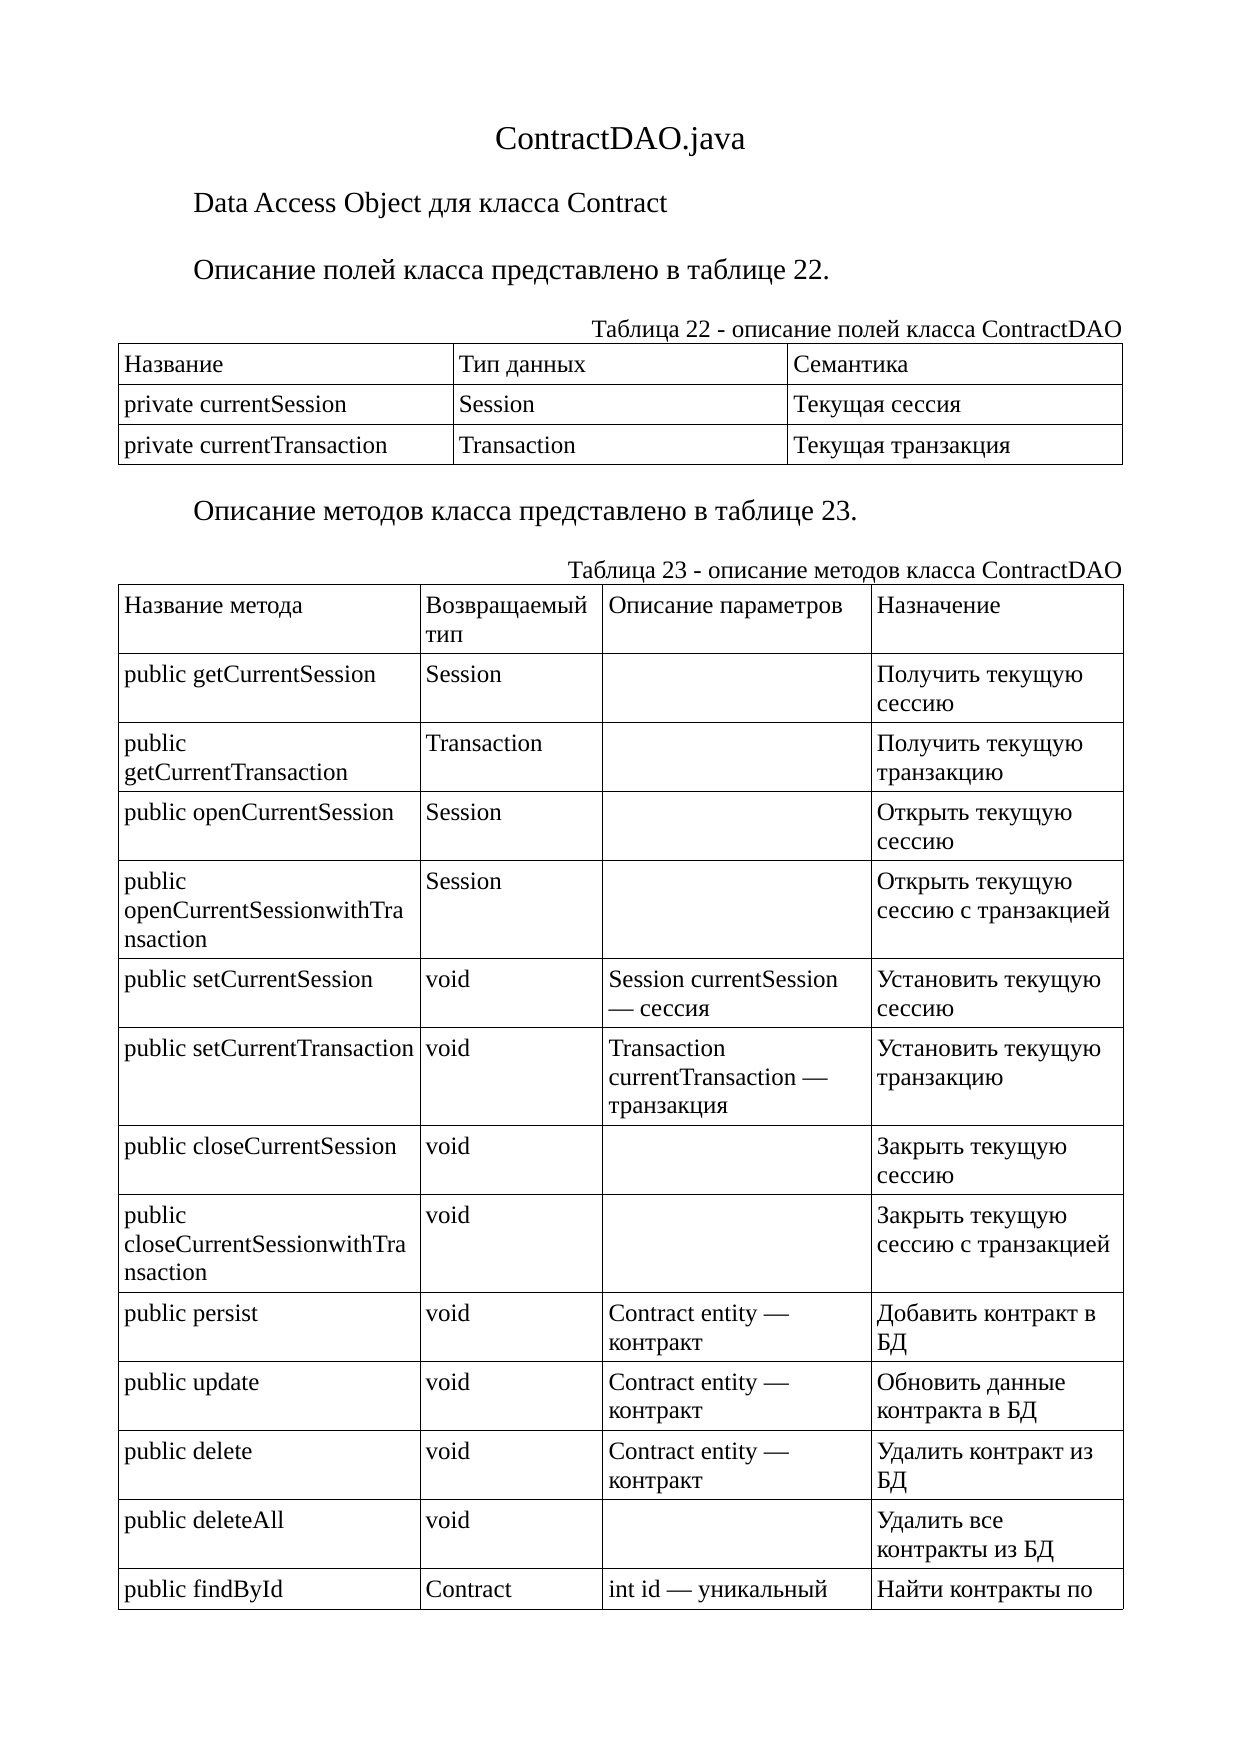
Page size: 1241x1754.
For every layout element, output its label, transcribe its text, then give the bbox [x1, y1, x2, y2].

table_cell Удалить все контракты из БД [872, 1500, 1123, 1568]
table_cell Добавить контракт в БД [872, 1293, 1123, 1361]
table_cell void [421, 959, 602, 1027]
table_cell Текущая сессия [788, 385, 1122, 424]
table_cell Установить текущую транзакцию [872, 1028, 1123, 1125]
table_cell public findById [119, 1569, 420, 1608]
table_cell [603, 861, 871, 958]
table_cell Удалить контракт из БД [872, 1431, 1123, 1499]
table_cell void [421, 1195, 602, 1292]
table_cell void [421, 1431, 602, 1499]
table_header Описание параметров [603, 585, 871, 653]
table_cell [603, 792, 871, 860]
table_cell public deleteAll [119, 1500, 420, 1568]
table_cell Установить текущую сессию [872, 959, 1123, 1027]
text Data Access Object для класса Contract [118, 185, 1122, 219]
table_cell Закрыть текущую сессию [872, 1126, 1123, 1194]
table_cell Transaction [454, 425, 787, 464]
table_cell int id — уникальный [603, 1569, 871, 1608]
table_header Название метода [119, 585, 420, 653]
table_cell void [421, 1362, 602, 1430]
table_cell Session [421, 792, 602, 860]
table_cell private currentSession [119, 385, 453, 424]
table_cell Найти контракты по [872, 1569, 1123, 1608]
table_cell public delete [119, 1431, 420, 1499]
text Таблица 22 - описание полей класса ContractDAO [118, 314, 1122, 343]
table_cell Session [421, 861, 602, 958]
table_cell [603, 1500, 871, 1568]
table_header Название [119, 344, 453, 384]
table_cell public setCurrentTransaction [119, 1028, 420, 1125]
table_cell Текущая транзакция [788, 425, 1122, 464]
table_cell void [421, 1028, 602, 1125]
table_cell Открыть текущую сессию с транзакцией [872, 861, 1123, 958]
text Описание методов класса представлено в таблице 23. [118, 493, 1122, 527]
table_cell [603, 1126, 871, 1194]
table_cell [603, 1195, 871, 1292]
table_cell Contract [421, 1569, 602, 1608]
table_cell public openCurrentSessionwithTransaction [119, 861, 420, 958]
text Таблица 23 - описание методов класса ContractDAO [118, 555, 1122, 584]
table_cell Contract entity — контракт [603, 1293, 871, 1361]
table_cell public getCurrentSession [119, 654, 420, 722]
table_cell public closeCurrentSessionwithTransaction [119, 1195, 420, 1292]
table_cell Получить текущую транзакцию [872, 723, 1123, 791]
table_cell Закрыть текущую сессию с транзакцией [872, 1195, 1123, 1292]
table_cell Получить текущую сессию [872, 654, 1123, 722]
table_cell Обновить данные контракта в БД [872, 1362, 1123, 1430]
table_cell void [421, 1126, 602, 1194]
table_cell public update [119, 1362, 420, 1430]
table_cell Transaction [421, 723, 602, 791]
table_cell Contract entity — контракт [603, 1362, 871, 1430]
table_cell public closeCurrentSession [119, 1126, 420, 1194]
table_cell [603, 723, 871, 791]
table_header Семантика [788, 344, 1122, 384]
table_header Назначение [872, 585, 1123, 653]
table_header Тип данных [454, 344, 787, 384]
table_cell Session [454, 385, 787, 424]
table_cell public persist [119, 1293, 420, 1361]
text ContractDAO.java [118, 118, 1122, 156]
table_cell Contract entity — контракт [603, 1431, 871, 1499]
table_cell Transaction currentTransaction — транзакция [603, 1028, 871, 1125]
table_cell public openCurrentSession [119, 792, 420, 860]
table_cell [603, 654, 871, 722]
table_cell Session currentSession — сессия [603, 959, 871, 1027]
table_header Возвращаемый тип [421, 585, 602, 653]
table_cell private currentTransaction [119, 425, 453, 464]
table_cell public getCurrentTransaction [119, 723, 420, 791]
table_cell Открыть текущую сессию [872, 792, 1123, 860]
table_cell void [421, 1500, 602, 1568]
table_cell void [421, 1293, 602, 1361]
text Описание полей класса представлено в таблице 22. [118, 252, 1122, 286]
table_cell Session [421, 654, 602, 722]
table_cell public setCurrentSession [119, 959, 420, 1027]
